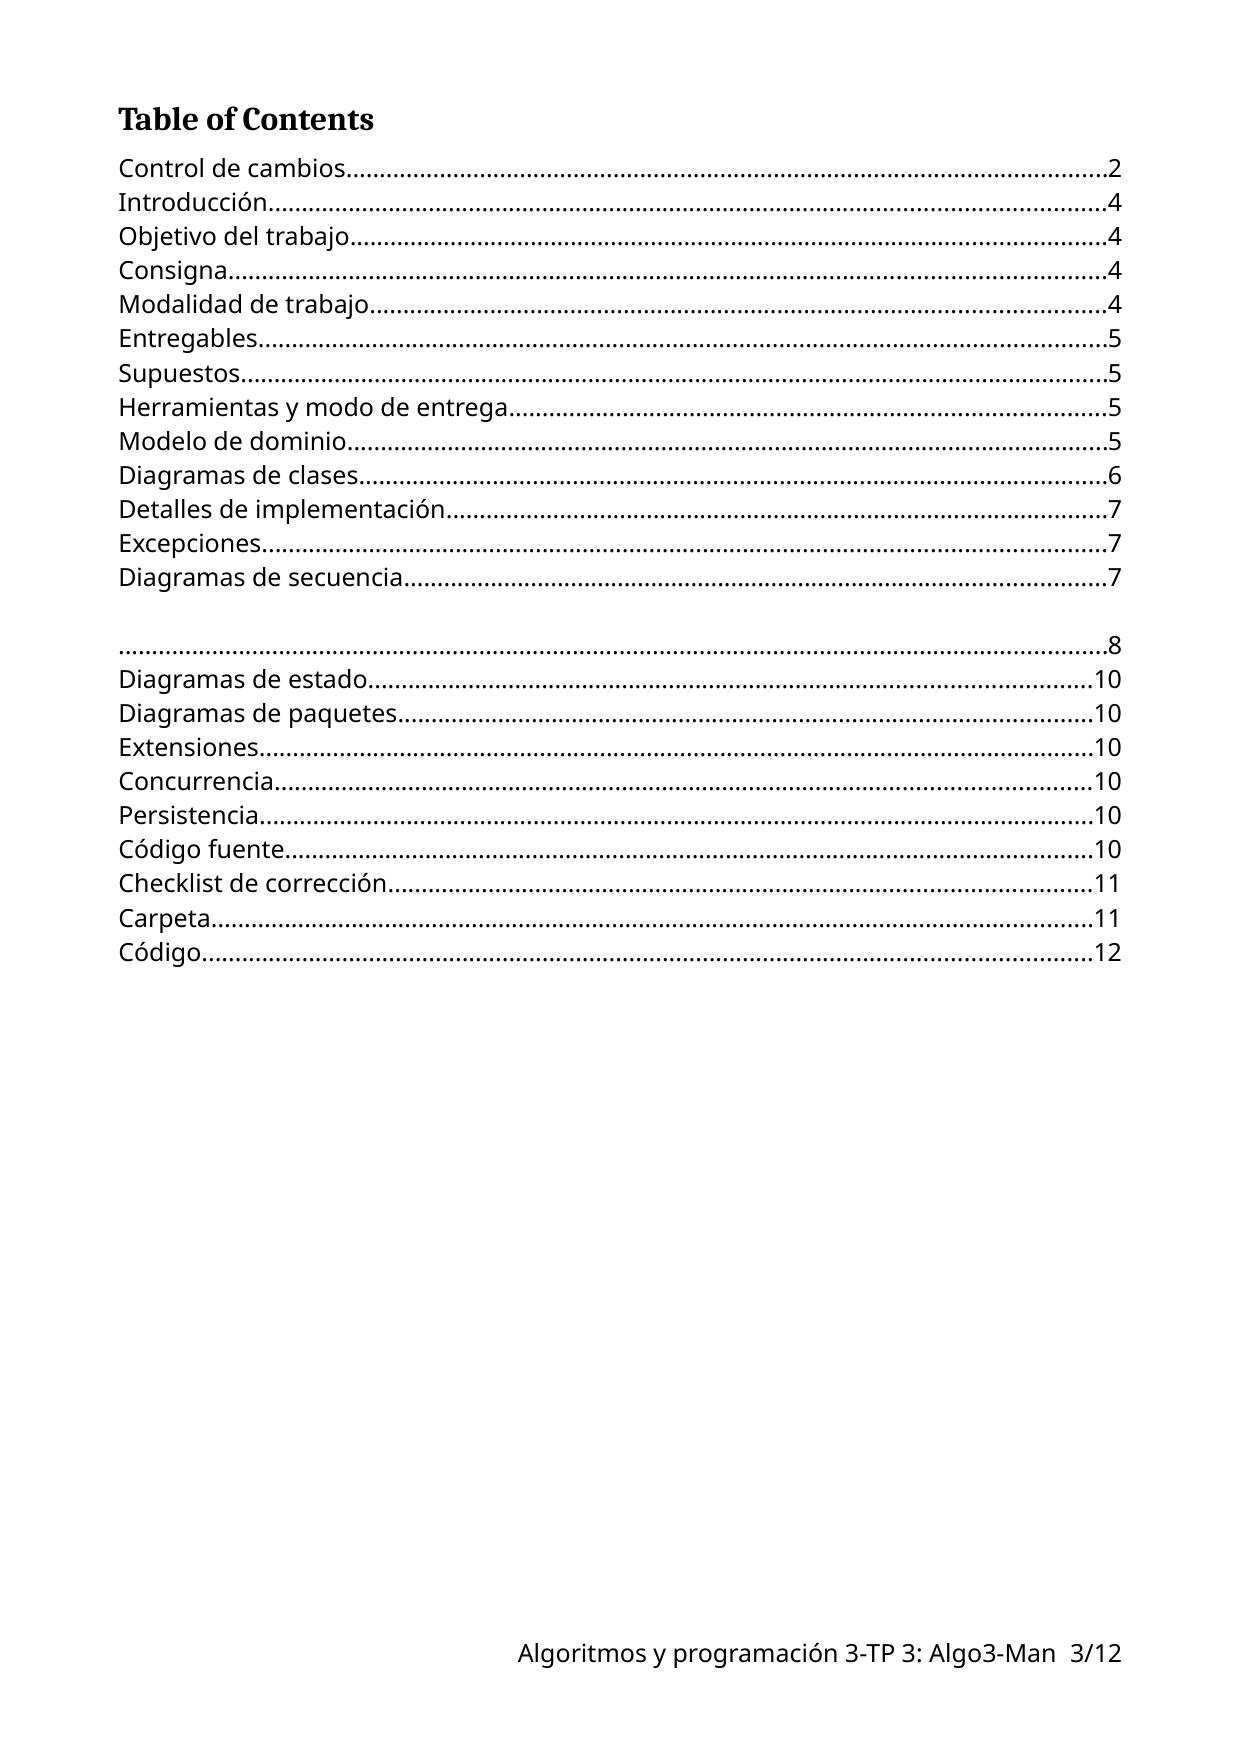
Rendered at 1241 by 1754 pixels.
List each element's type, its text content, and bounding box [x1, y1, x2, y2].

text Introducción 4 [118, 185, 1122, 219]
text Detalles de implementación 7 [118, 491, 1122, 526]
text Excepciones 7 [118, 526, 1122, 559]
text Extensiones 10 [118, 730, 1122, 764]
text Supuestos 5 [118, 355, 1122, 389]
text Código 12 [118, 934, 1122, 968]
text Diagramas de secuencia 7 [118, 559, 1122, 594]
text Concurrencia 10 [118, 764, 1122, 798]
text Objetivo del trabajo 4 [118, 219, 1122, 253]
text Checklist de corrección 11 [118, 866, 1122, 900]
text Diagramas de paquetes 10 [118, 696, 1122, 730]
text Control de cambios 2 [118, 151, 1122, 185]
text Modalidad de trabajo 4 [118, 287, 1122, 321]
text Entregables 5 [118, 321, 1122, 355]
text Consigna 4 [118, 253, 1122, 287]
text Carpeta 11 [118, 900, 1122, 934]
text 8 [118, 594, 1122, 662]
text Modelo de dominio 5 [118, 423, 1122, 457]
text Persistencia 10 [118, 798, 1122, 832]
text Diagramas de clases 6 [118, 457, 1122, 491]
text Código fuente 10 [118, 832, 1122, 866]
text Herramientas y modo de entrega 5 [118, 389, 1122, 423]
text Diagramas de estado 10 [118, 662, 1122, 696]
subtitle Table of Contents [118, 100, 1122, 138]
